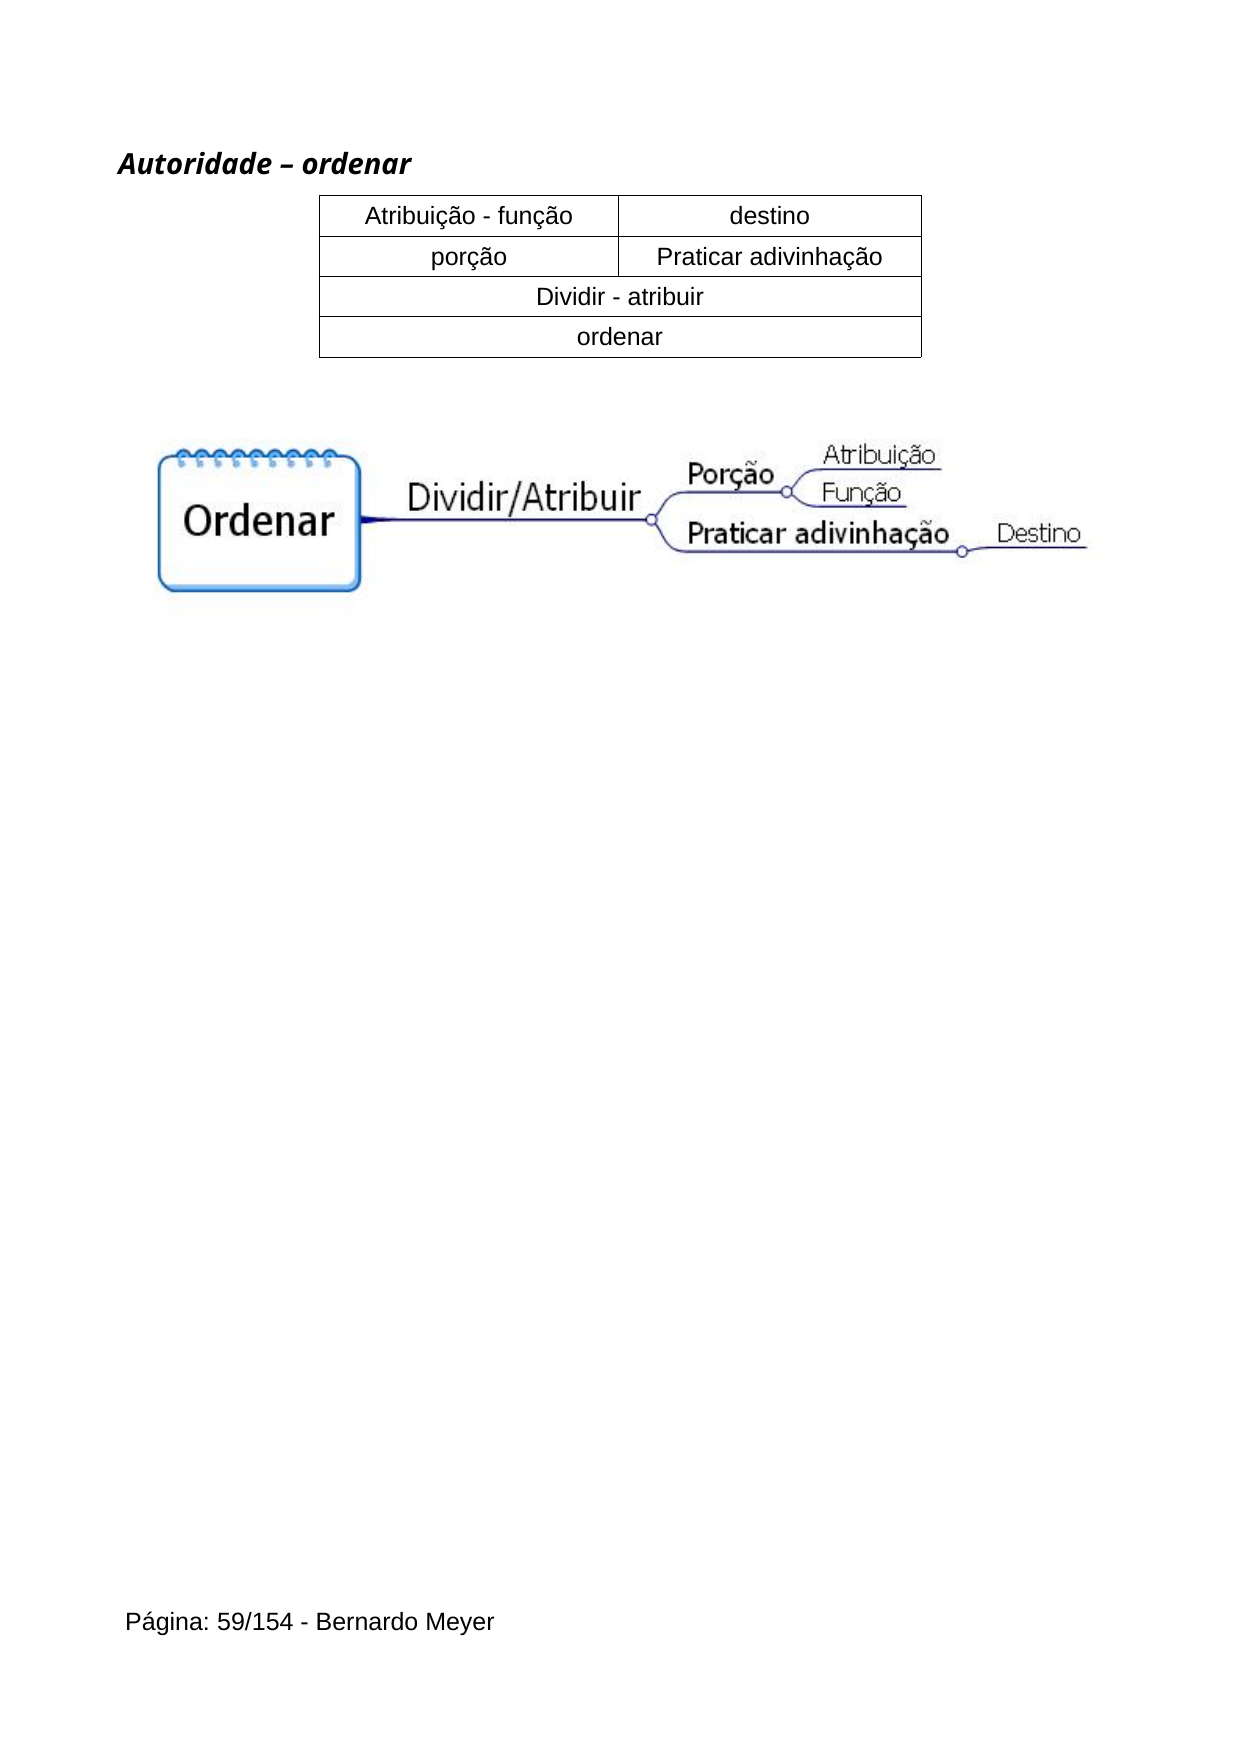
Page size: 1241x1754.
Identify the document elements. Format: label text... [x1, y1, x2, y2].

table_cell Praticar adivinhação [619, 237, 921, 276]
table_cell porção [320, 237, 618, 276]
table_cell ordenar [320, 317, 921, 357]
picture [130, 414, 1110, 619]
table_cell Dividir - atribuir [320, 277, 921, 316]
table_header destino [619, 196, 921, 236]
table_header Atribuição - função [320, 196, 618, 236]
subtitle Autoridade – ordenar [118, 143, 1122, 183]
